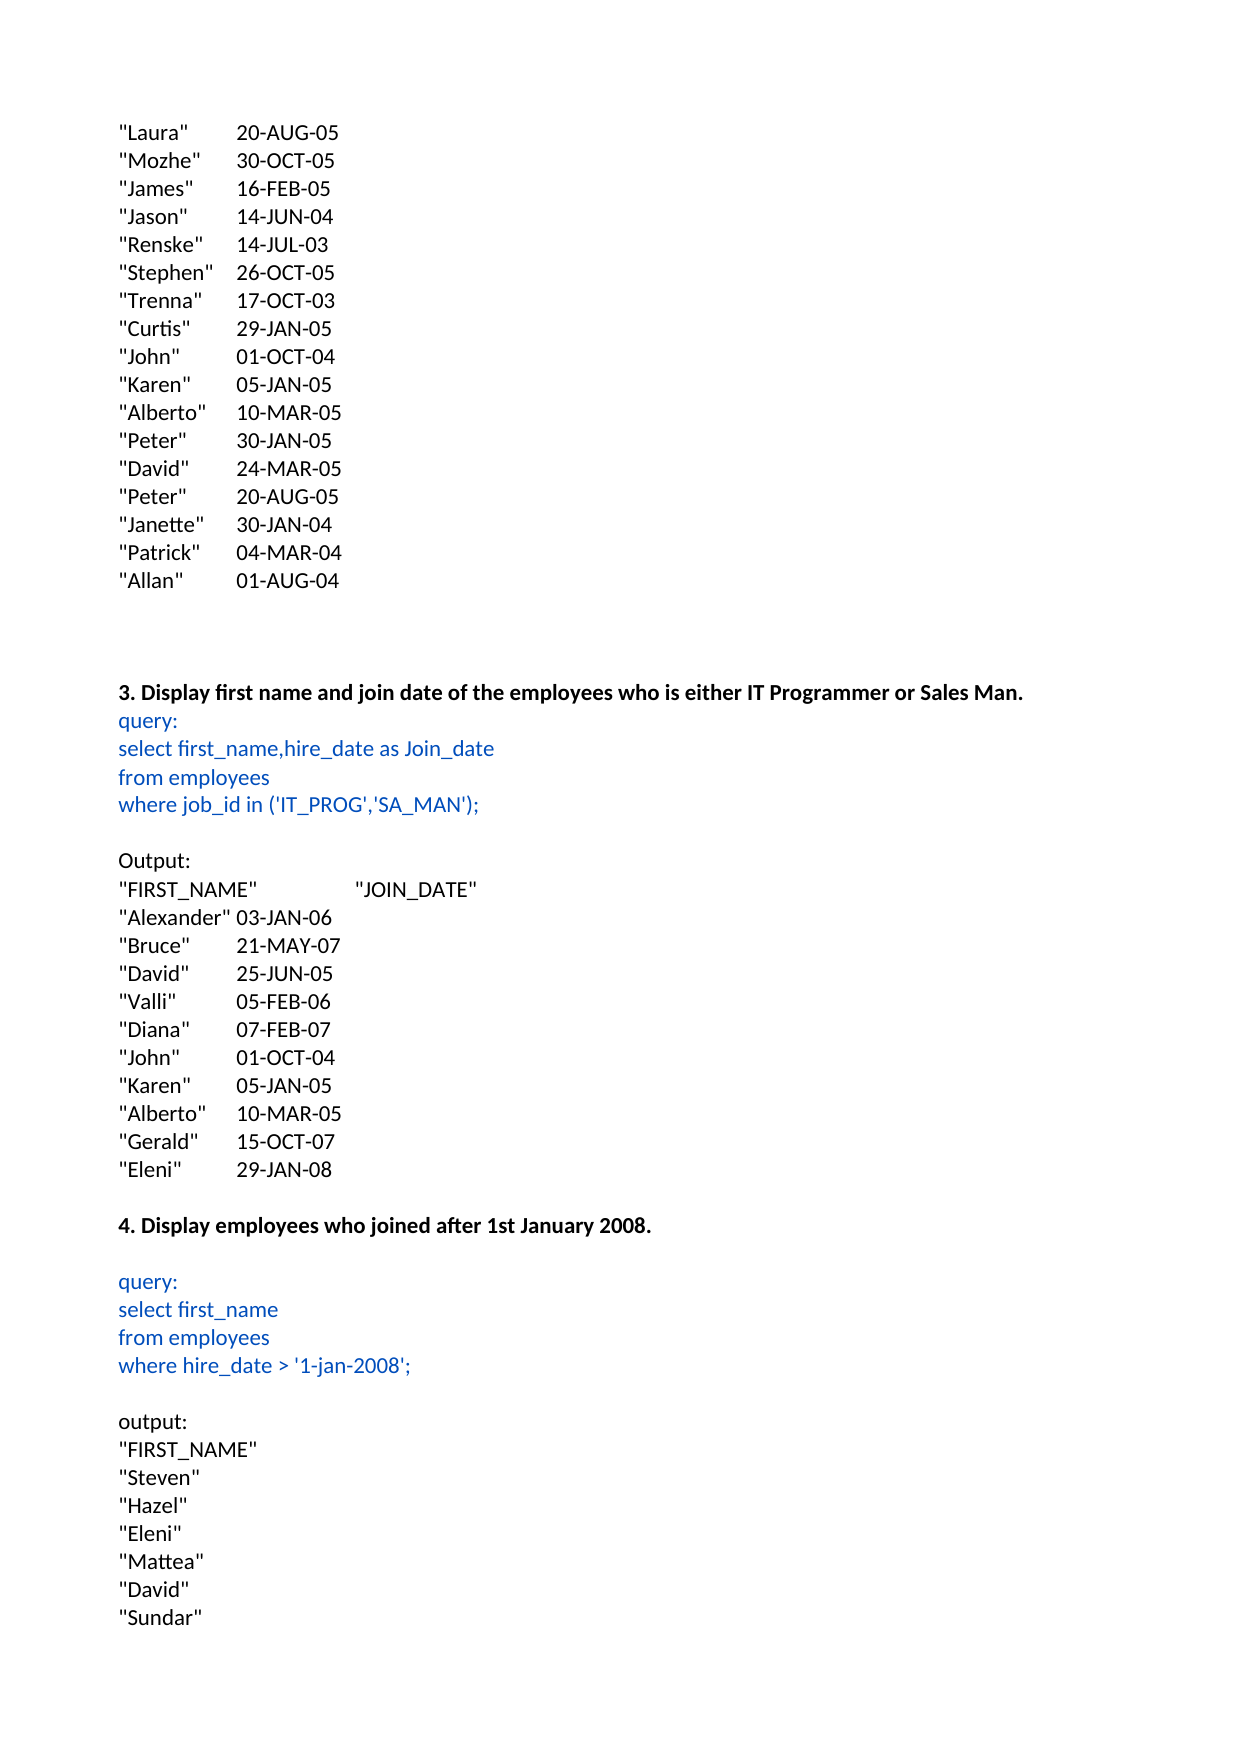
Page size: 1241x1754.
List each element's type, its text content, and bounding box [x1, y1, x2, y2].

text "Mattea" [118, 1547, 1122, 1575]
text "John" 01-OCT-04 [118, 1043, 1122, 1071]
text "Renske" 14-JUL-03 [118, 230, 1122, 258]
text "Patrick" 04-MAR-04 [118, 538, 1122, 566]
text "Diana" 07-FEB-07 [118, 1015, 1122, 1043]
text query: [118, 1267, 1122, 1295]
text query: [118, 707, 1122, 734]
text "Eleni" 29-JAN-08 [118, 1155, 1122, 1183]
text 3. Display first name and join date of the employees who is either IT Programmer or Sales Man. [118, 678, 1122, 707]
text "Mozhe" 30-OCT-05 [118, 146, 1122, 174]
text "Valli" 05-FEB-06 [118, 987, 1122, 1015]
text from employees [118, 763, 1122, 791]
text "John" 01-OCT-04 [118, 342, 1122, 370]
text "James" 16-FEB-05 [118, 174, 1122, 202]
text where hire_date > '1-jan-2008'; [118, 1351, 1122, 1379]
text select first_name,hire_date as Join_date [118, 734, 1122, 763]
text where job_id in ('IT_PROG','SA_MAN'); [118, 791, 1122, 819]
text output: [118, 1407, 1122, 1435]
text "Bruce" 21-MAY-07 [118, 931, 1122, 959]
text "David" 24-MAR-05 [118, 454, 1122, 482]
text "Curtis" 29-JAN-05 [118, 314, 1122, 342]
text "Allan" 01-AUG-04 [118, 566, 1122, 594]
text "Alberto" 10-MAR-05 [118, 1099, 1122, 1127]
text Output: [118, 847, 1122, 875]
text "David" [118, 1575, 1122, 1603]
text "Karen" 05-JAN-05 [118, 370, 1122, 398]
text select first_name [118, 1295, 1122, 1323]
text "Karen" 05-JAN-05 [118, 1071, 1122, 1099]
text from employees [118, 1323, 1122, 1351]
text "Alberto" 10-MAR-05 [118, 398, 1122, 426]
text "Trenna" 17-OCT-03 [118, 286, 1122, 314]
text "Jason" 14-JUN-04 [118, 202, 1122, 230]
text "Hazel" [118, 1491, 1122, 1519]
text "FIRST_NAME" "JOIN_DATE" [118, 875, 1122, 903]
text "Steven" [118, 1463, 1122, 1491]
text "Janette" 30-JAN-04 [118, 510, 1122, 538]
text "Peter" 20-AUG-05 [118, 482, 1122, 510]
text "Sundar" [118, 1603, 1122, 1631]
text "Eleni" [118, 1519, 1122, 1547]
text "Laura" 20-AUG-05 [118, 118, 1122, 146]
text "Stephen" 26-OCT-05 [118, 258, 1122, 286]
text "FIRST_NAME" [118, 1435, 1122, 1463]
text "Peter" 30-JAN-05 [118, 426, 1122, 454]
text "Gerald" 15-OCT-07 [118, 1127, 1122, 1155]
text "David" 25-JUN-05 [118, 959, 1122, 987]
text "Alexander" 03-JAN-06 [118, 903, 1122, 931]
text 4. Display employees who joined after 1st January 2008. [118, 1211, 1122, 1239]
